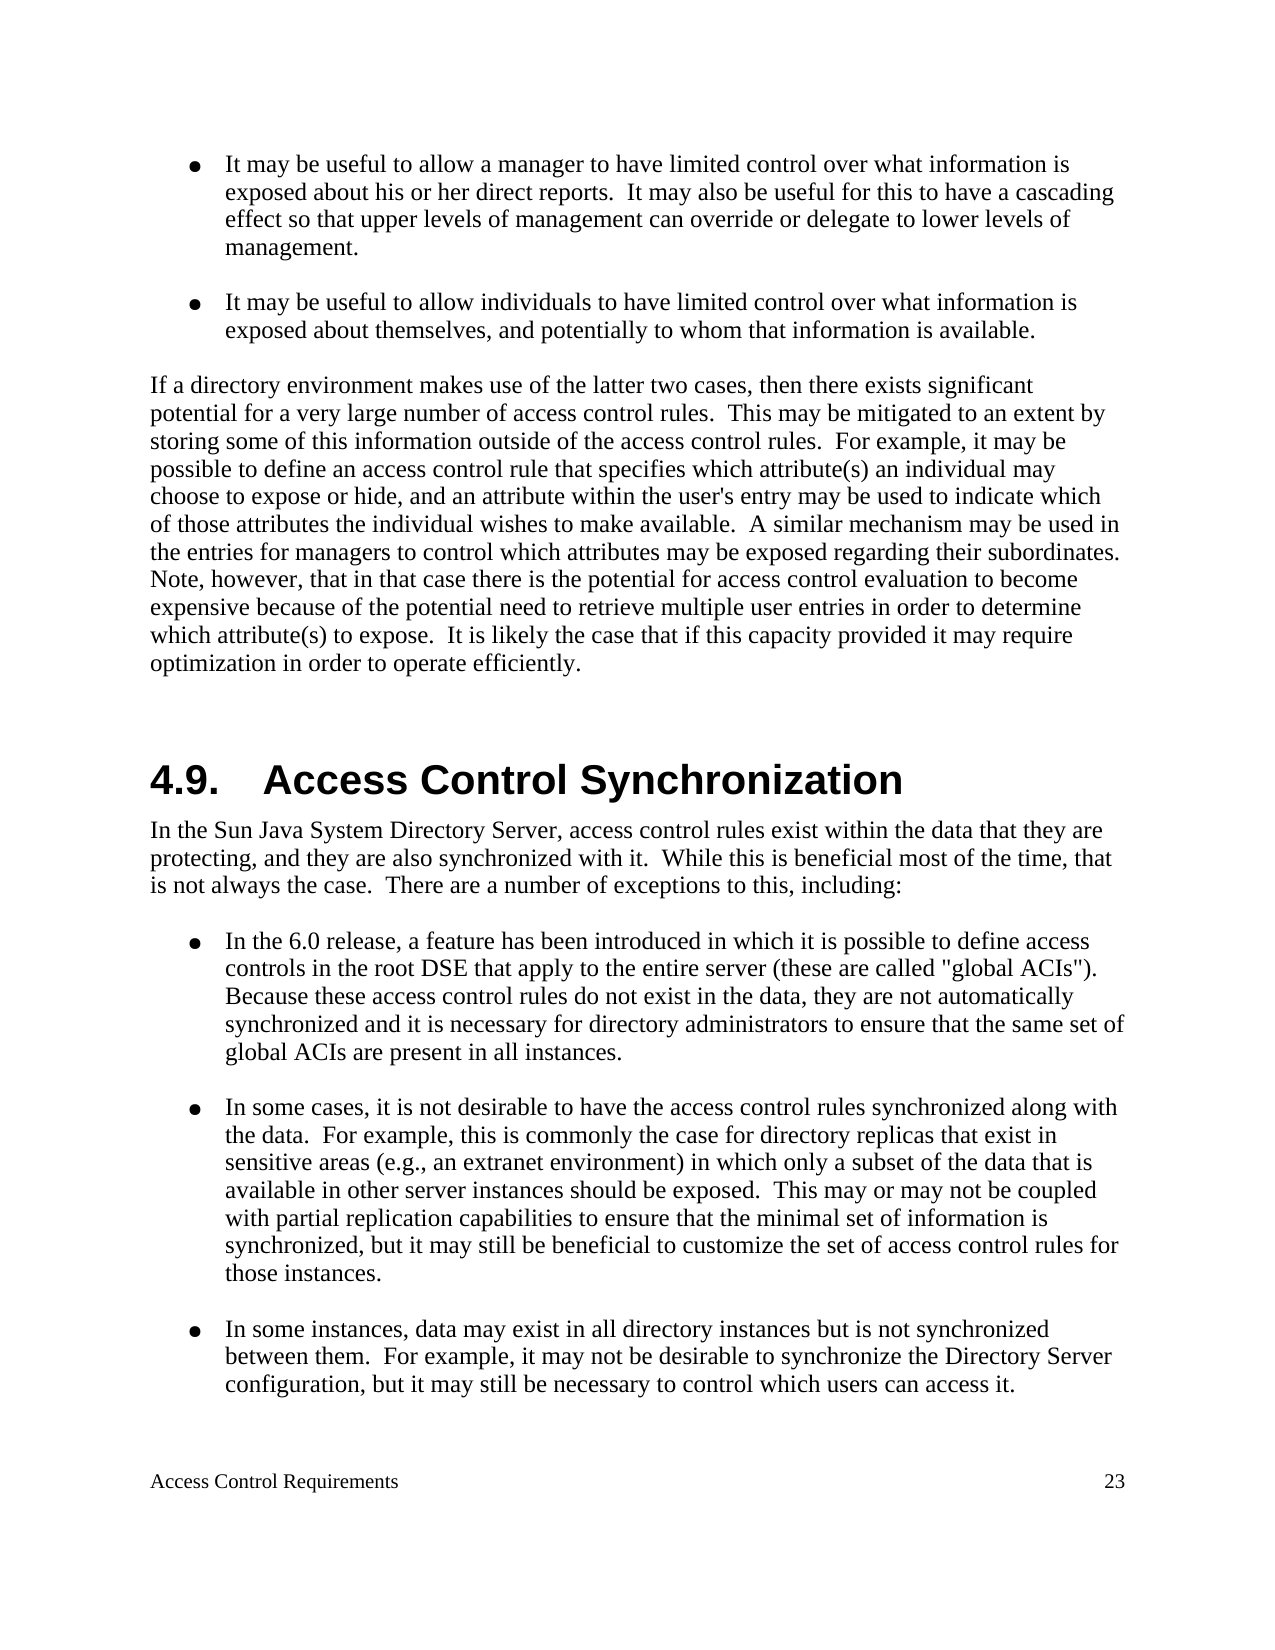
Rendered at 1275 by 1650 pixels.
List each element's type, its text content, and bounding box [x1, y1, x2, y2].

list It may be useful to allow individuals to have limited control over what information is exposed about themselves, and potentially to whom that information is available. [187, 288, 1125, 344]
subtitle Access Control Synchronization [150, 757, 1125, 803]
list It may be useful to allow a manager to have limited control over what information is exposed about his or her direct reports. It may also be useful for this to have a cascading effect so that upper levels of management can override or delegate to lower levels of management. [187, 150, 1125, 261]
text If a directory environment makes use of the latter two cases, then there exists significant potential for a very large number of access control rules. This may be mitigated to an extent by storing some of this information outside of the access control rules. For example, it may be possible to define an access control rule that specifies which attribute(s) an individual may choose to expose or hide, and an attribute within the user's entry may be used to indicate which of those attributes the individual wishes to make available. A similar mechanism may be used in the entries for managers to control which attributes may be exposed regarding their subordinates. Note, however, that in that case there is the potential for access control evaluation to become expensive because of the potential need to retrieve multiple user entries in order to determine which attribute(s) to expose. It is likely the case that if this capacity provided it may require optimization in order to operate efficiently. [150, 372, 1125, 676]
list In some cases, it is not desirable to have the access control rules synchronized along with the data. For example, this is commonly the case for directory replicas that exist in sensitive areas (e.g., an extranet environment) in which only a subset of the data that is available in other server instances should be exposed. This may or may not be coupled with partial replication capabilities to ensure that the minimal set of information is synchronized, but it may still be beneficial to customize the set of access control rules for those instances. [187, 1093, 1125, 1287]
list In some instances, data may exist in all directory instances but is not synchronized between them. For example, it may not be desirable to synchronize the Directory Server configuration, but it may still be necessary to control which users can access it. [187, 1315, 1125, 1398]
list In the 6.0 release, a feature has been introduced in which it is possible to define access controls in the root DSE that apply to the entire server (these are called "global ACIs"). Because these access control rules do not exist in the data, they are not automatically synchronized and it is necessary for directory administrators to ensure that the same set of global ACIs are present in all instances. [187, 927, 1125, 1065]
text In the Sun Java System Directory Server, access control rules exist within the data that they are protecting, and they are also synchronized with it. While this is beneficial most of the time, that is not always the case. There are a number of exceptions to this, including: [150, 816, 1125, 899]
